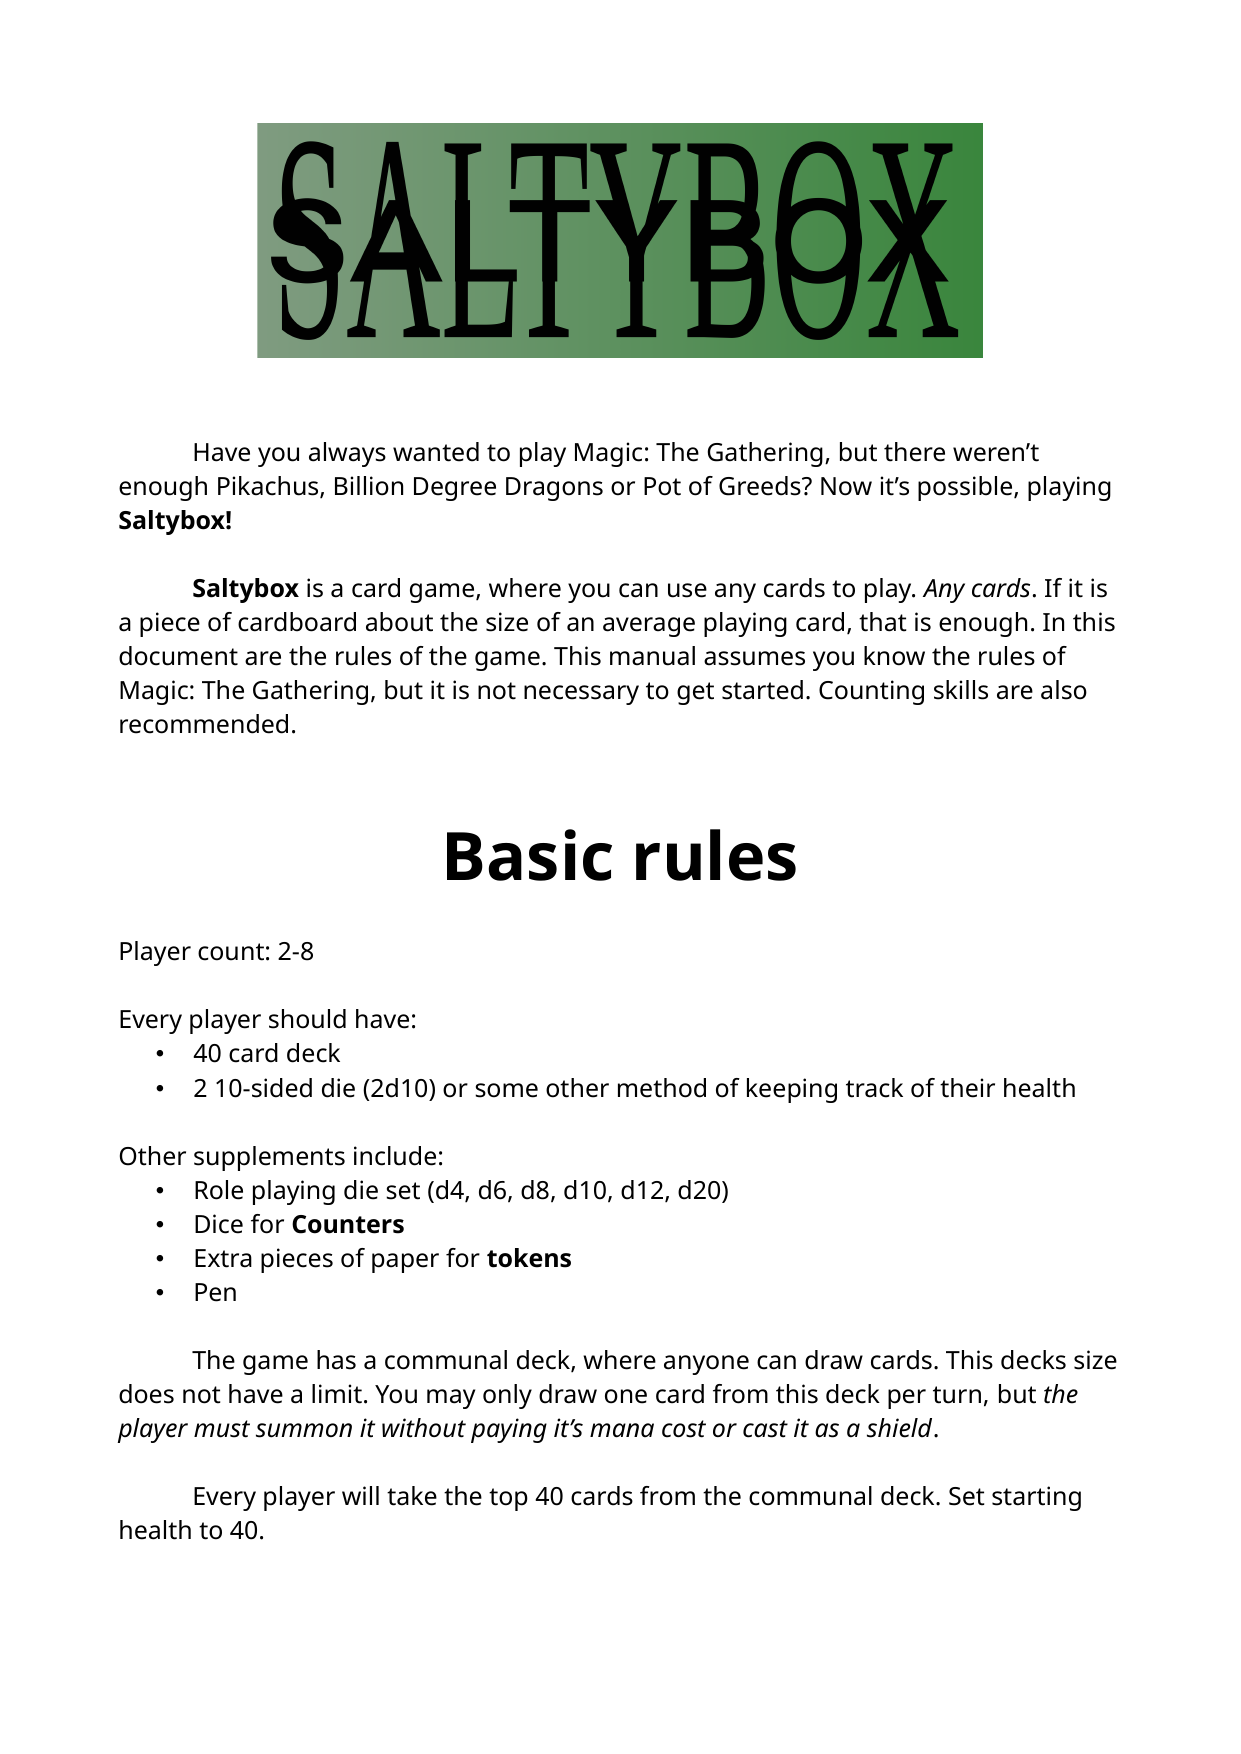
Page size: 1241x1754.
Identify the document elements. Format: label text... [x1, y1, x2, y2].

text Other supplements include: [118, 1138, 1122, 1172]
list 40 card deck [156, 1036, 1122, 1070]
text The game has a communal deck, where anyone can draw cards. This decks size does not have a limit. You may only draw one card from this deck per turn, but the player must summon it without paying it’s mana cost or cast it as a shield. [118, 1343, 1122, 1445]
text Have you always wanted to play Magic: The Gathering, but there weren’t enough Pikachus, Billion Degree Dragons or Pot of Greeds? Now it’s possible, playing Saltybox! [118, 434, 1122, 537]
list Dice for Counters [156, 1206, 1122, 1241]
text Player count: 2-8 [118, 934, 1122, 968]
picture [257, 123, 983, 358]
text Saltybox is a card game, where you can use any cards to play. Any cards. If it is a piece of cardboard about the size of an average playing card, that is enough. In this document are the rules of the game. This manual assumes you know the rules of Magic: The Gathering, but it is not necessary to get started. Counting skills are also recommended. [118, 571, 1122, 741]
text Every player should have: [118, 1002, 1122, 1036]
list 2 10-sided die (2d10) or some other method of keeping track of their health [156, 1070, 1122, 1104]
list Extra pieces of paper for tokens [156, 1241, 1122, 1274]
text Basic rules [118, 809, 1122, 900]
list Role playing die set (d4, d6, d8, d10, d12, d20) [156, 1172, 1122, 1206]
text Every player will take the top 40 cards from the communal deck. Set starting health to 40. [118, 1479, 1122, 1547]
list Pen [156, 1274, 1122, 1309]
